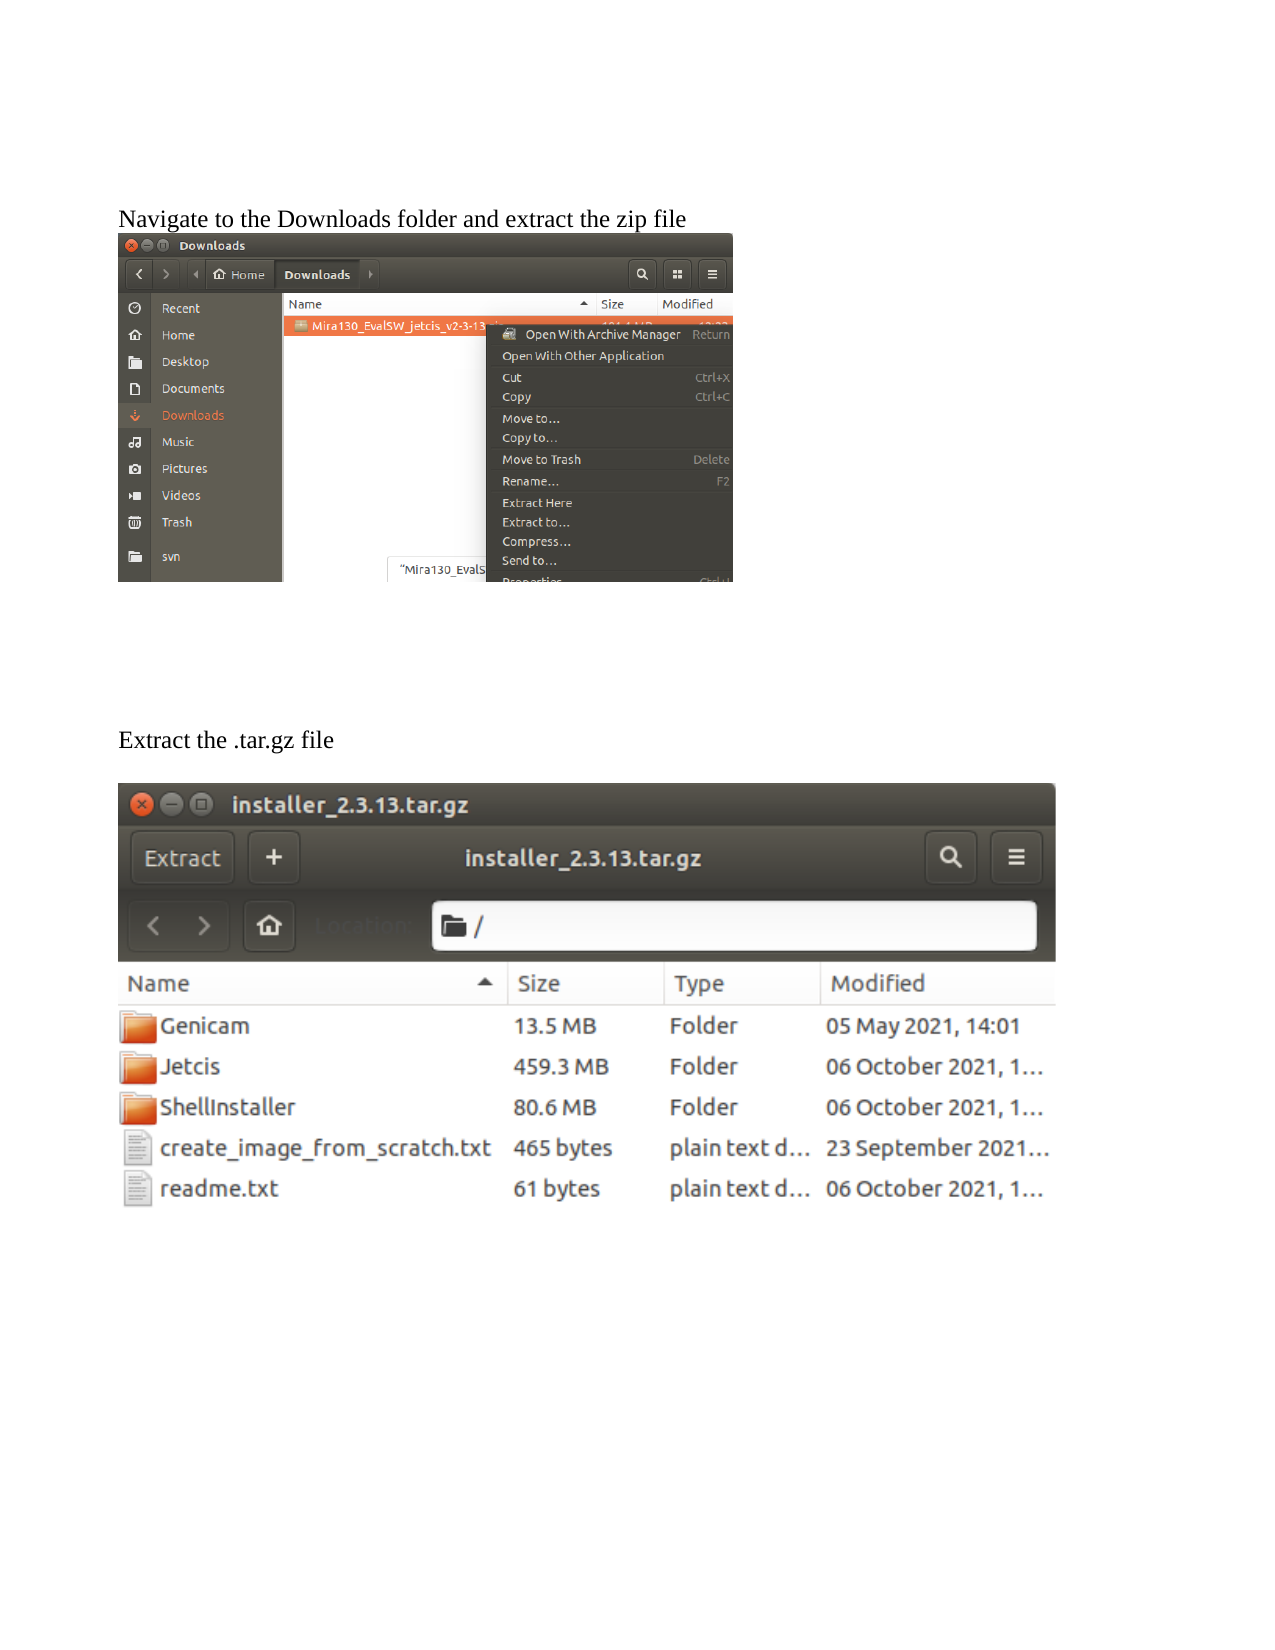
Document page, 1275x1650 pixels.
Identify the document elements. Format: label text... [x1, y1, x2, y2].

text Navigate to the Downloads folder and extract the zip file [118, 204, 1157, 233]
text Extract the .tar.gz file [118, 726, 1157, 754]
